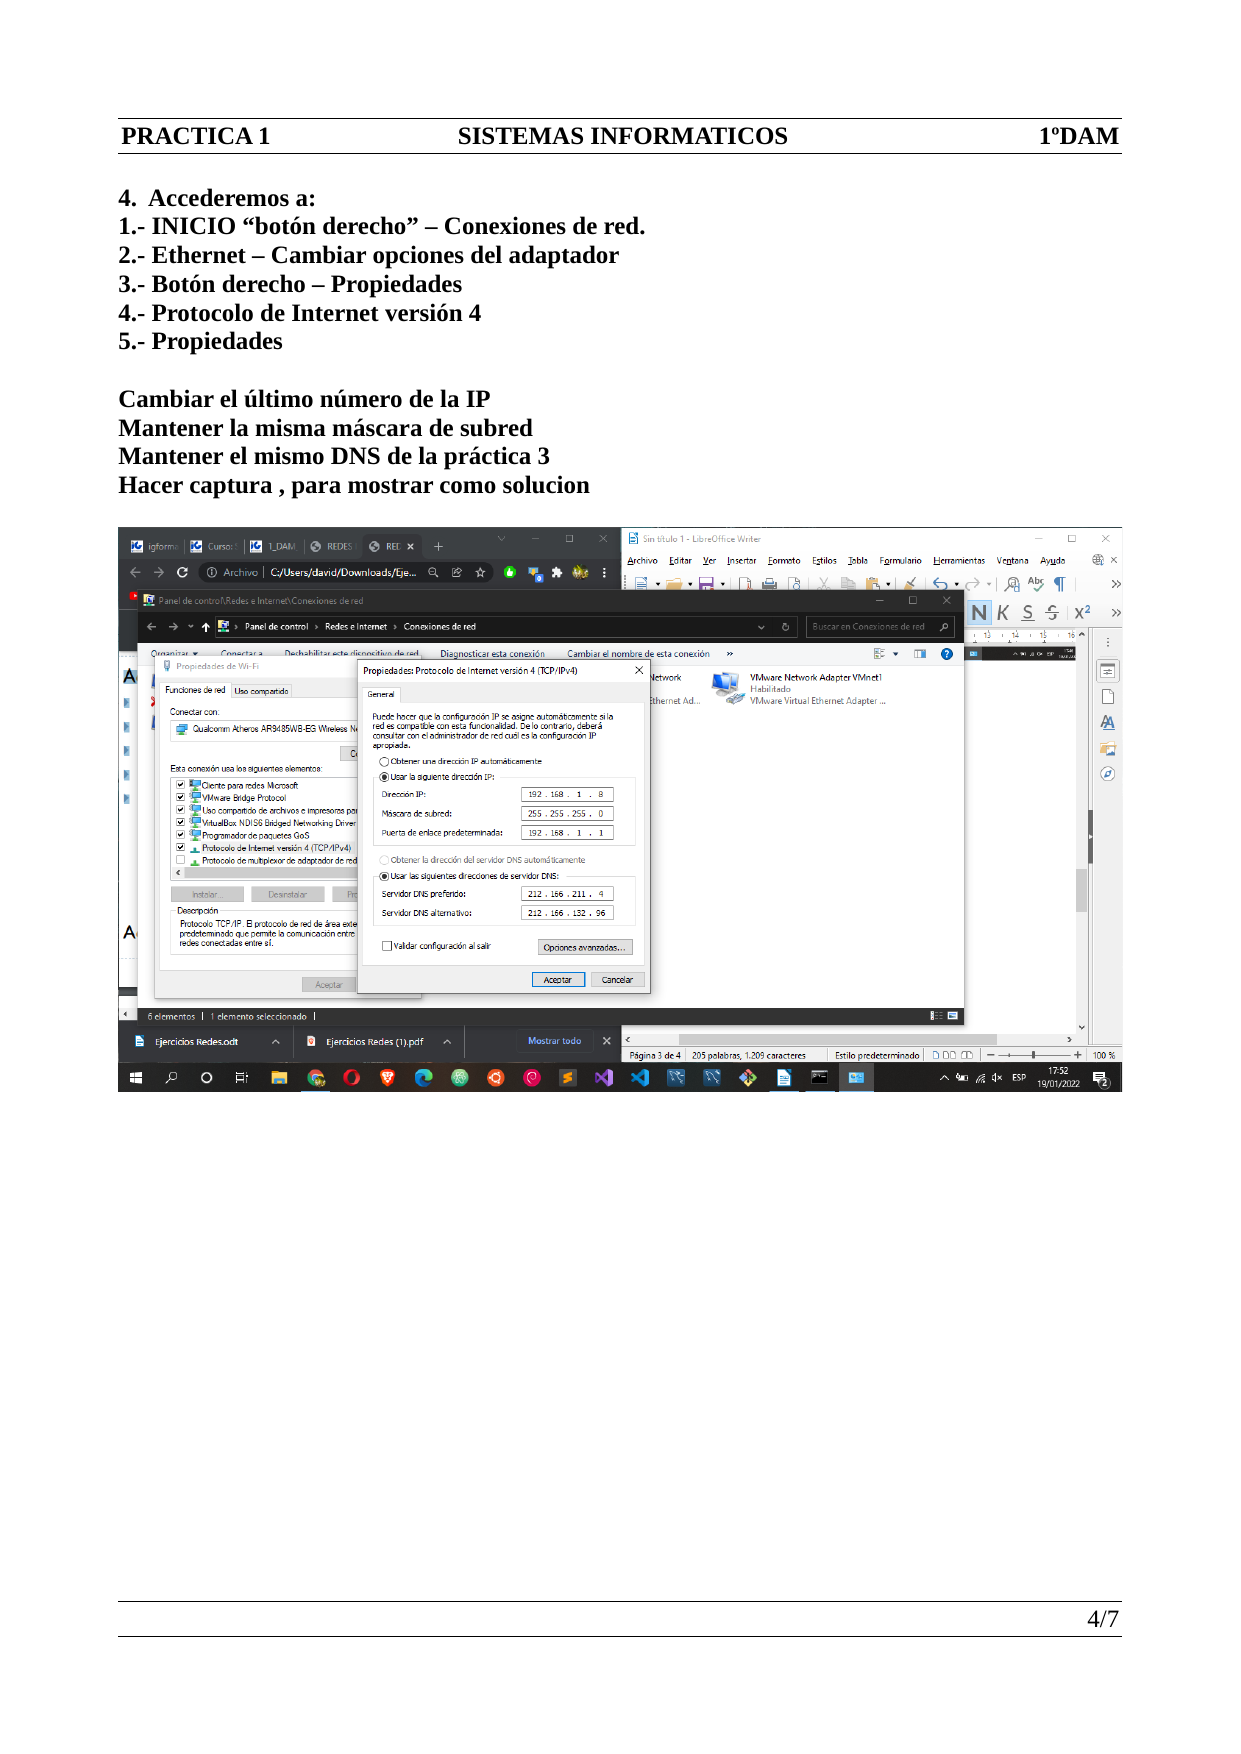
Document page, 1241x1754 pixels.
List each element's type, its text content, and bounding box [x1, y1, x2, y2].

text 3.- Botón derecho – Propiedades [118, 269, 1122, 298]
text 1.- INICIO “botón derecho” – Conexiones de red. [118, 211, 1122, 240]
text Hacer captura , para mostrar como solucion [118, 470, 1122, 499]
text 5.- Propiedades [118, 326, 1122, 355]
picture [118, 527, 1123, 1092]
text 2.- Ethernet – Cambiar opciones del adaptador [118, 240, 1122, 269]
text 4. Accederemos a: [118, 183, 1122, 211]
text 4.- Protocolo de Internet versión 4 [118, 298, 1122, 326]
text Cambiar el último número de la IP [118, 384, 1122, 413]
text Mantener el mismo DNS de la práctica 3 [118, 441, 1122, 470]
text Mantener la misma máscara de subred [118, 413, 1122, 441]
